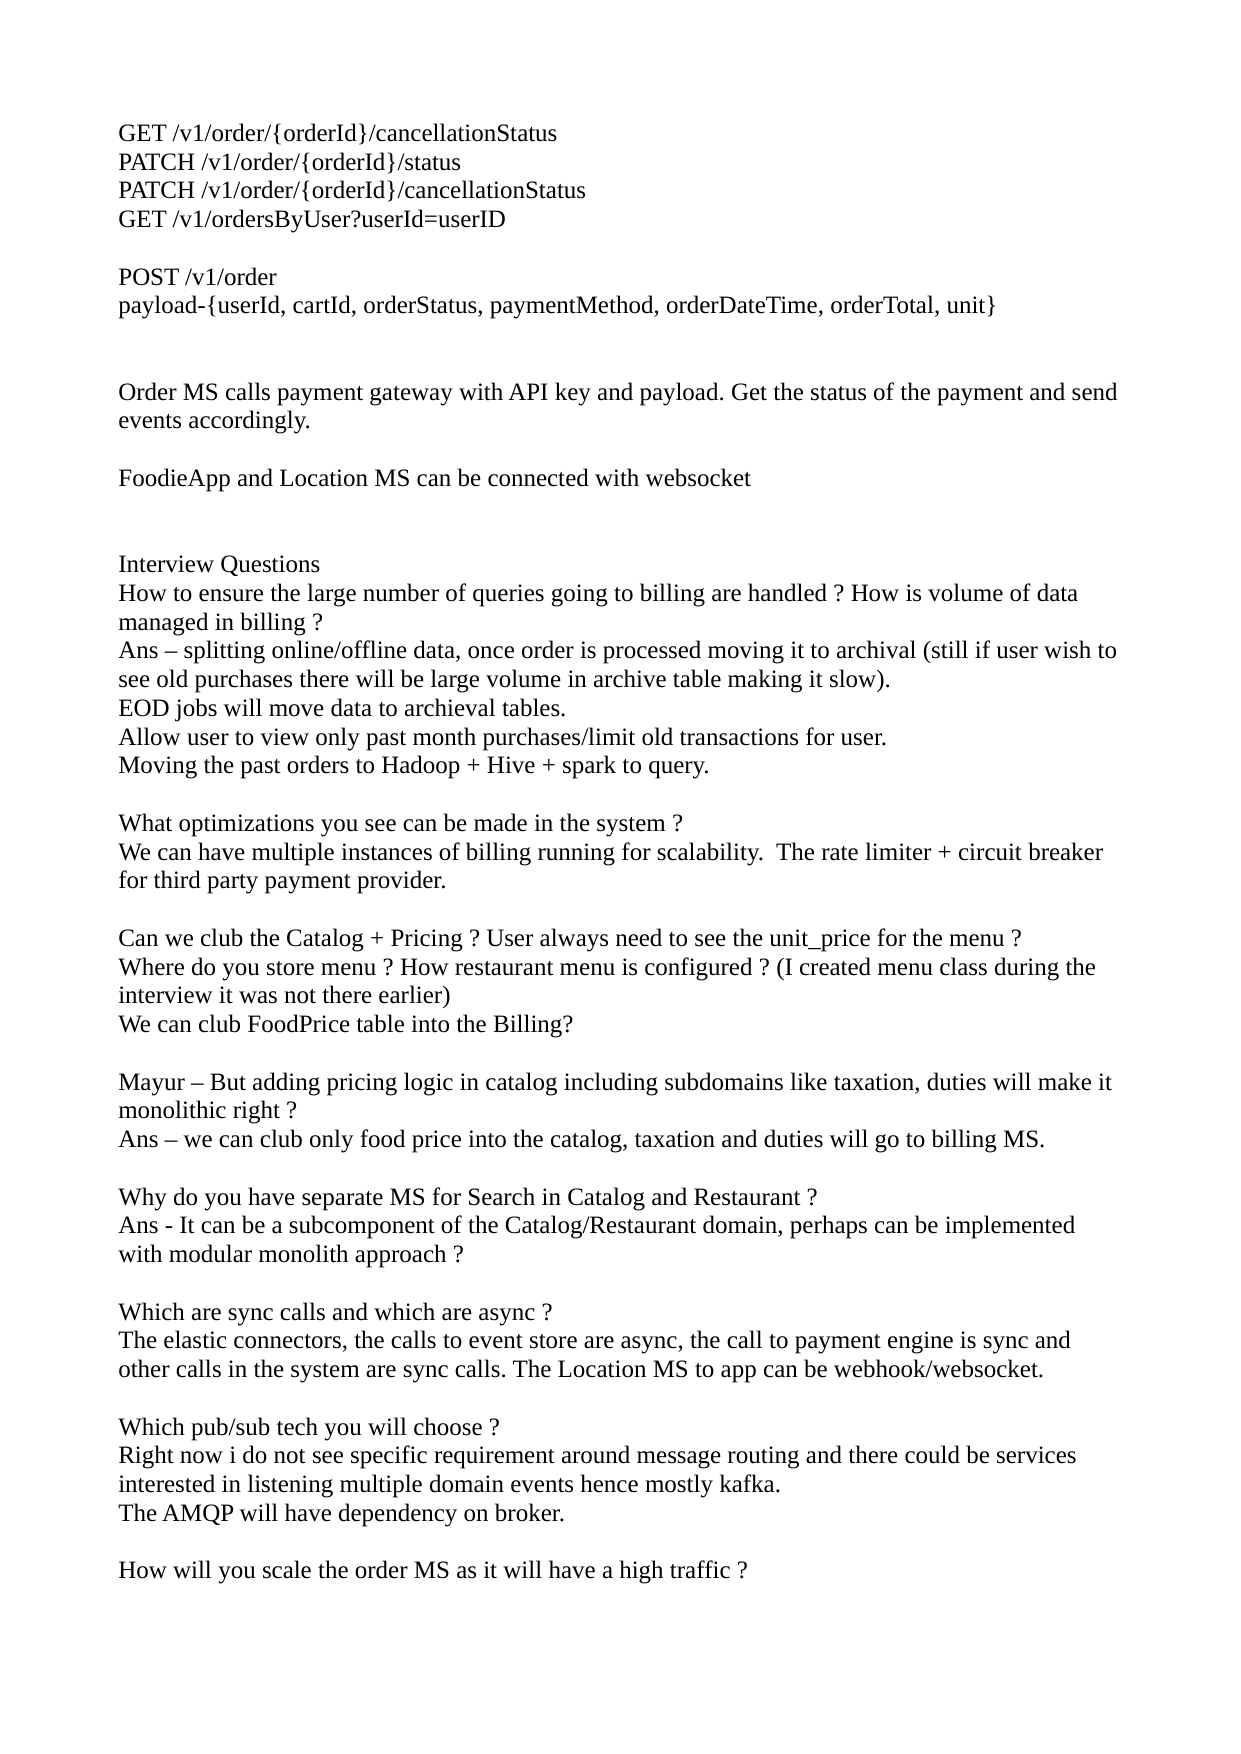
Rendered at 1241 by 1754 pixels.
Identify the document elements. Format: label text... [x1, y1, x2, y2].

text FoodieApp and Location MS can be connected with websocket [118, 463, 1122, 492]
text payload-{userId, cartId, orderStatus, paymentMethod, orderDateTime, orderTotal, unit} [118, 291, 1122, 319]
text The elastic connectors, the calls to event store are async, the call to payment engine is sync and other calls in the system are sync calls. The Location MS to app can be webhook/websocket. [118, 1326, 1122, 1383]
text PATCH /v1/order/{orderId}/cancellationStatus [118, 176, 1122, 204]
text Can we club the Catalog + Pricing ? User always need to see the unit_price for the menu ? [118, 923, 1122, 952]
text POST /v1/order [118, 262, 1122, 291]
text Where do you store menu ? How restaurant menu is configured ? (I created menu class during the interview it was not there earlier) [118, 952, 1122, 1009]
text Moving the past orders to Hadoop + Hive + spark to query. [118, 751, 1122, 779]
text The AMQP will have dependency on broker. [118, 1498, 1122, 1527]
text Interview Questions [118, 549, 1122, 578]
text Ans - It can be a subcomponent of the Catalog/Restaurant domain, perhaps can be implemented with modular monolith approach ? [118, 1211, 1122, 1268]
text We can have multiple instances of billing running for scalability. The rate limiter + circuit breaker for third party payment provider. [118, 837, 1122, 894]
text Right now i do not see specific requirement around message routing and there could be services interested in listening multiple domain events hence mostly kafka. [118, 1441, 1122, 1498]
text We can club FoodPrice table into the Billing? [118, 1009, 1122, 1038]
text Ans – we can club only food price into the catalog, taxation and duties will go to billing MS. [118, 1124, 1122, 1153]
text What optimizations you see can be made in the system ? [118, 808, 1122, 837]
text Which pub/sub tech you will choose ? [118, 1412, 1122, 1441]
text How will you scale the order MS as it will have a high traffic ? [118, 1556, 1122, 1584]
text Mayur – But adding pricing logic in catalog including subdomains like taxation, duties will make it monolithic right ? [118, 1067, 1122, 1124]
text Why do you have separate MS for Search in Catalog and Restaurant ? [118, 1182, 1122, 1211]
text Order MS calls payment gateway with API key and payload. Get the status of the payment and send events accordingly. [118, 377, 1122, 434]
text Which are sync calls and which are async ? [118, 1297, 1122, 1326]
text GET /v1/order/{orderId}/cancellationStatus [118, 118, 1122, 147]
text GET /v1/ordersByUser?userId=userID [118, 204, 1122, 233]
text Allow user to view only past month purchases/limit old transactions for user. [118, 722, 1122, 751]
text How to ensure the large number of queries going to billing are handled ? How is volume of data managed in billing ? [118, 578, 1122, 636]
text PATCH /v1/order/{orderId}/status [118, 147, 1122, 176]
text EOD jobs will move data to archieval tables. [118, 693, 1122, 722]
text Ans – splitting online/offline data, once order is processed moving it to archival (still if user wish to see old purchases there will be large volume in archive table making it slow). [118, 636, 1122, 693]
